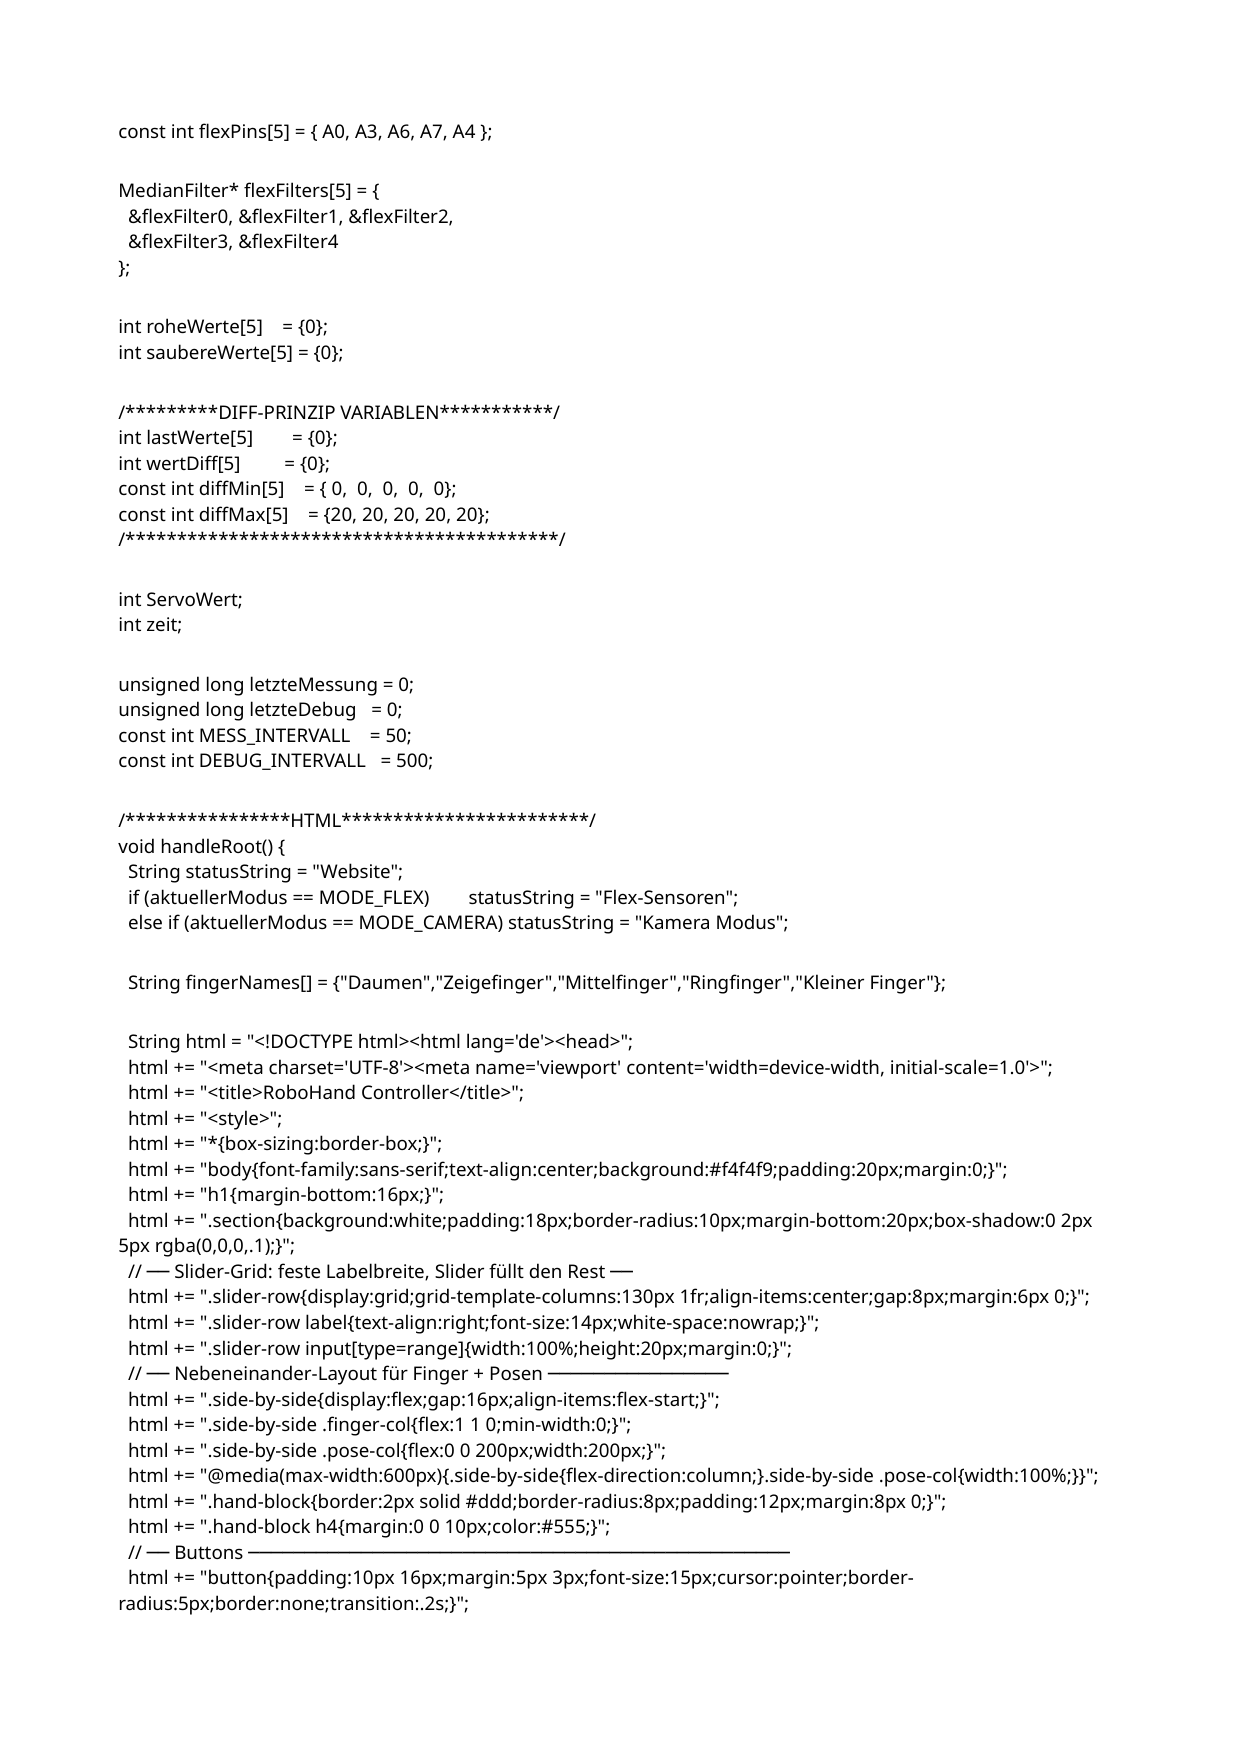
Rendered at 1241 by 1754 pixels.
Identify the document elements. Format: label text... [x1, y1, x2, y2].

text html += ".side-by-side .finger-col{flex:1 1 0;min-width:0;}"; [118, 1411, 1122, 1437]
text html += "<meta charset='UTF-8'><meta name='viewport' content='width=device-width, initial-scale=1.0'>"; [118, 1054, 1122, 1080]
text int lastWerte[5] = {0}; [118, 424, 1122, 450]
text }; [118, 254, 1122, 280]
text const int diffMin[5] = { 0, 0, 0, 0, 0}; [118, 476, 1122, 501]
text html += ".section{background:white;padding:18px;border-radius:10px;margin-bottom:20px;box-shadow:0 2px 5px rgba(0,0,0,.1);}"; [118, 1207, 1122, 1258]
text int ServoWert; [118, 586, 1122, 612]
text /*********DIFF-PRINZIP VARIABLEN***********/ [118, 399, 1122, 424]
text html += "h1{margin-bottom:16px;}"; [118, 1182, 1122, 1207]
text html += ".side-by-side .pose-col{flex:0 0 200px;width:200px;}"; [118, 1437, 1122, 1462]
text const int flexPins[5] = { A0, A3, A6, A7, A4 }; [118, 118, 1122, 144]
text String statusString = "Website"; [118, 858, 1122, 884]
text const int diffMax[5] = {20, 20, 20, 20, 20}; [118, 501, 1122, 527]
text if (aktuellerModus == MODE_FLEX) statusString = "Flex-Sensoren"; [118, 884, 1122, 909]
text int wertDiff[5] = {0}; [118, 450, 1122, 476]
text /******************************************/ [118, 527, 1122, 552]
text // ── Buttons ──────────────────────────────────────────────── [118, 1539, 1122, 1564]
text else if (aktuellerModus == MODE_CAMERA) statusString = "Kamera Modus"; [118, 909, 1122, 935]
text html += "*{box-sizing:border-box;}"; [118, 1131, 1122, 1156]
text html += "@media(max-width:600px){.side-by-side{flex-direction:column;}.side-by-side .pose-col{width:100%;}}"; [118, 1462, 1122, 1488]
text String fingerNames[] = {"Daumen","Zeigefinger","Mittelfinger","Ringfinger","Kleiner Finger"}; [118, 969, 1122, 994]
text html += ".hand-block{border:2px solid #ddd;border-radius:8px;padding:12px;margin:8px 0;}"; [118, 1488, 1122, 1513]
text html += "body{font-family:sans-serif;text-align:center;background:#f4f4f9;padding:20px;margin:0;}"; [118, 1156, 1122, 1182]
text html += ".slider-row label{text-align:right;font-size:14px;white-space:nowrap;}"; [118, 1309, 1122, 1335]
text int roheWerte[5] = {0}; [118, 314, 1122, 339]
text html += ".slider-row input[type=range]{width:100%;height:20px;margin:0;}"; [118, 1335, 1122, 1360]
text html += ".side-by-side{display:flex;gap:16px;align-items:flex-start;}"; [118, 1386, 1122, 1411]
text // ── Nebeneinander-Layout für Finger + Posen ──────────────── [118, 1360, 1122, 1386]
text int saubereWerte[5] = {0}; [118, 339, 1122, 365]
text void handleRoot() { [118, 833, 1122, 858]
text unsigned long letzteDebug = 0; [118, 697, 1122, 722]
text &flexFilter0, &flexFilter1, &flexFilter2, [118, 203, 1122, 229]
text html += ".hand-block h4{margin:0 0 10px;color:#555;}"; [118, 1513, 1122, 1539]
text const int DEBUG_INTERVALL = 500; [118, 748, 1122, 773]
text unsigned long letzteMessung = 0; [118, 671, 1122, 697]
text html += "<style>"; [118, 1105, 1122, 1131]
text const int MESS_INTERVALL = 50; [118, 722, 1122, 748]
text &flexFilter3, &flexFilter4 [118, 229, 1122, 254]
text html += "<title>RoboHand Controller</title>"; [118, 1080, 1122, 1105]
text MedianFilter* flexFilters[5] = { [118, 178, 1122, 203]
text html += ".slider-row{display:grid;grid-template-columns:130px 1fr;align-items:center;gap:8px;margin:6px 0;}"; [118, 1284, 1122, 1309]
text int zeit; [118, 612, 1122, 637]
text // ── Slider-Grid: feste Labelbreite, Slider füllt den Rest ── [118, 1258, 1122, 1284]
text String html = "<!DOCTYPE html><html lang='de'><head>"; [118, 1029, 1122, 1054]
text /****************HTML************************/ [118, 807, 1122, 833]
text html += "button{padding:10px 16px;margin:5px 3px;font-size:15px;cursor:pointer;border-radius:5px;border:none;transition:.2s;}"; [118, 1564, 1122, 1616]
